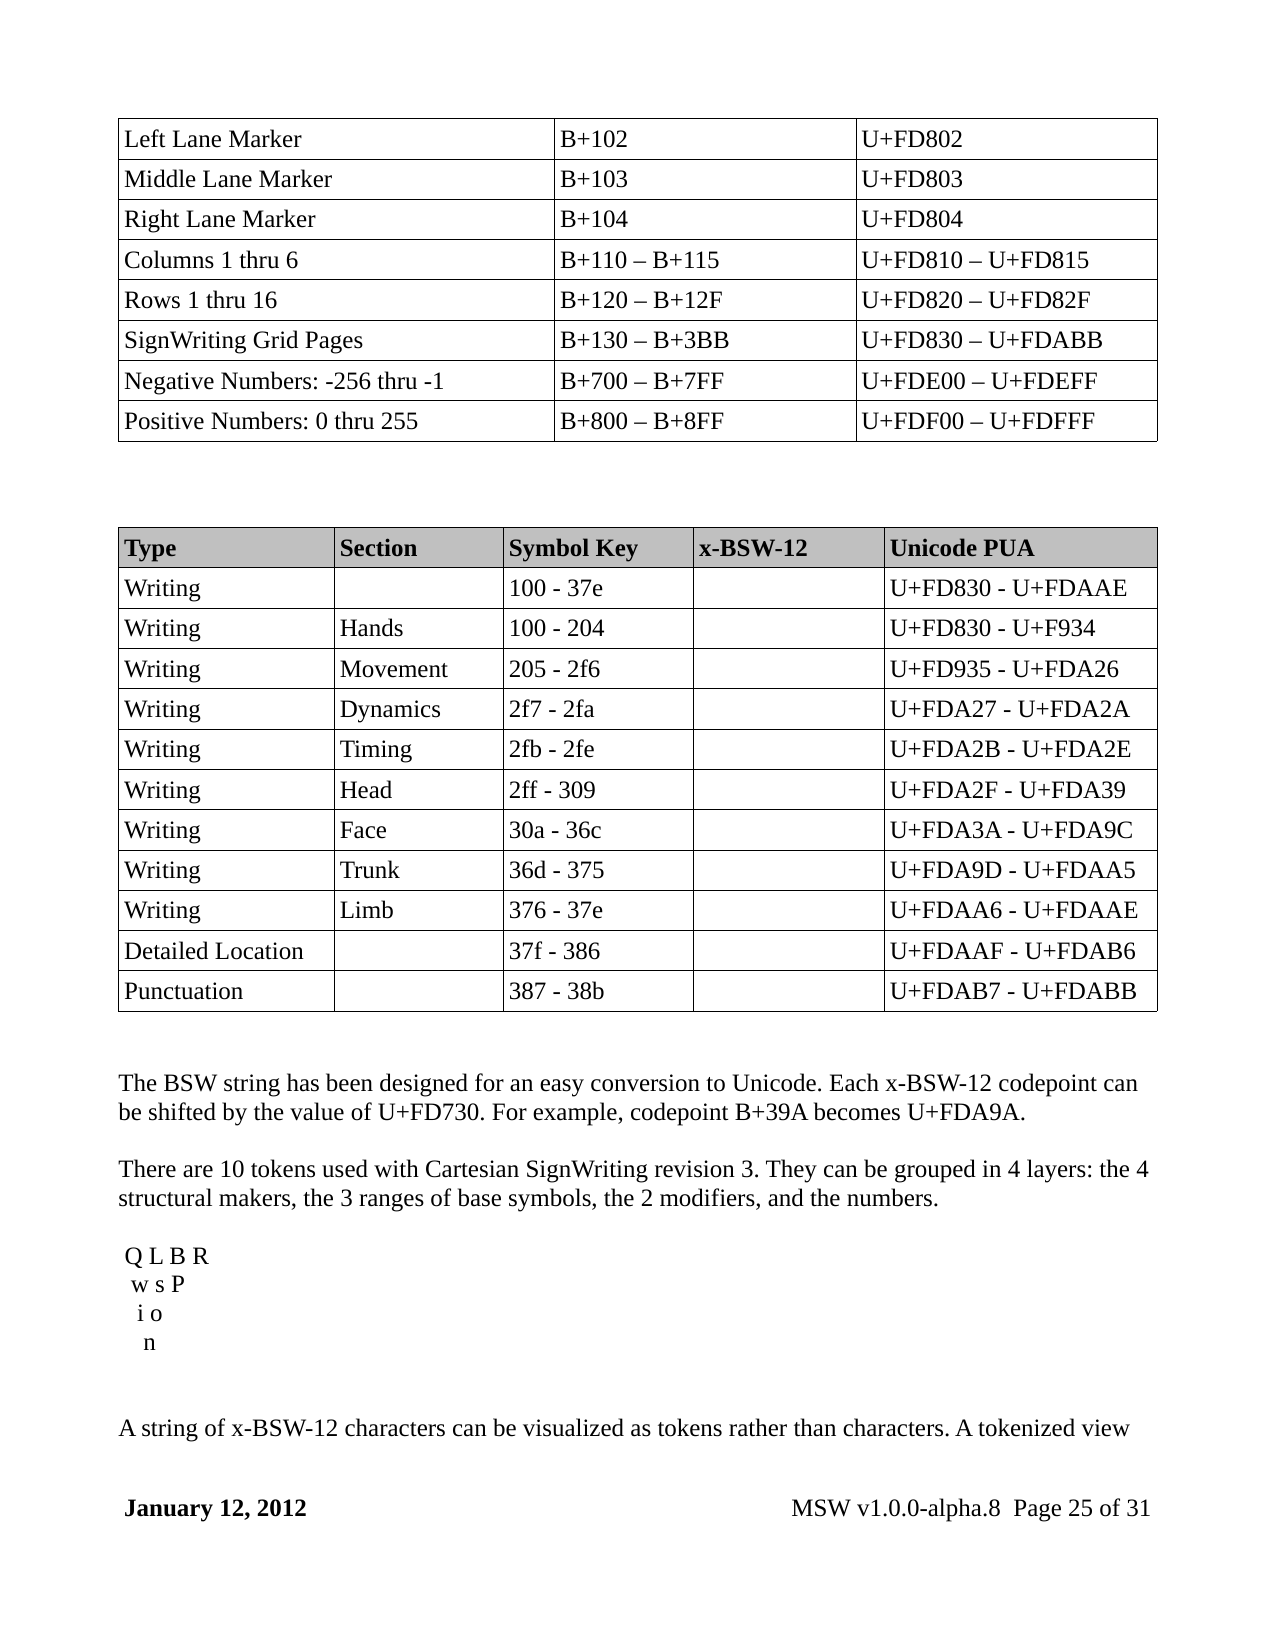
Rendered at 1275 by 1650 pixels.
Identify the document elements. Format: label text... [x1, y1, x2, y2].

table_cell Detailed Location [119, 931, 334, 970]
table_cell Writing [119, 568, 334, 608]
table_cell [694, 891, 884, 930]
table_cell Movement [335, 649, 503, 688]
table_cell Writing [119, 689, 334, 728]
table_cell U+FDA27 - U+FDA2A [885, 689, 1157, 728]
table_cell Writing [119, 730, 334, 769]
table_header Section [335, 528, 503, 567]
table_cell Columns 1 thru 6 [119, 240, 554, 279]
table_cell Trunk [335, 851, 503, 890]
table_cell 2ff - 309 [504, 770, 693, 809]
table_cell U+FDA2F - U+FDA39 [885, 770, 1157, 809]
table_cell U+FDAB7 - U+FDABB [885, 971, 1157, 1011]
table_cell U+FD935 - U+FDA26 [885, 649, 1157, 688]
table_cell U+FD802 [857, 119, 1157, 158]
table_cell Hands [335, 609, 503, 648]
table_cell 30a - 36c [504, 810, 693, 849]
table_cell Positive Numbers: 0 thru 255 [119, 401, 554, 441]
table_cell [694, 649, 884, 688]
table_cell U+FD830 - U+F934 [885, 609, 1157, 648]
table_cell Middle Lane Marker [119, 160, 554, 199]
table_cell [694, 851, 884, 890]
table_cell [694, 931, 884, 970]
table_cell Writing [119, 649, 334, 688]
table_cell [694, 770, 884, 809]
table_cell Writing [119, 609, 334, 648]
text There are 10 tokens used with Cartesian SignWriting revision 3. They can be grouped in 4 layers: the 4 structural makers, the 3 ranges of base symbols, the 2 modifiers, and the numbers. [118, 1154, 1157, 1212]
table_cell [694, 609, 884, 648]
table_cell 205 - 2f6 [504, 649, 693, 688]
table_cell Face [335, 810, 503, 849]
table_cell [335, 971, 503, 1011]
table_cell Left Lane Marker [119, 119, 554, 158]
table_cell Writing [119, 770, 334, 809]
table_cell [694, 730, 884, 769]
table_cell 2f7 - 2fa [504, 689, 693, 728]
table_cell U+FDA3A - U+FDA9C [885, 810, 1157, 849]
table_cell U+FD810 – U+FD815 [857, 240, 1157, 279]
table_cell B+104 [555, 200, 856, 239]
table_cell U+FDA9D - U+FDAA5 [885, 851, 1157, 890]
text The BSW string has been designed for an easy conversion to Unicode. Each x-BSW-12 codepoint can be shifted by the value of U+FD730. For example, codepoint B+39A becomes U+FDA9A. [118, 1068, 1157, 1126]
table_cell U+FDF00 – U+FDFFF [857, 401, 1157, 441]
table_cell Dynamics [335, 689, 503, 728]
table_header Symbol Key [504, 528, 693, 567]
table_cell U+FD820 – U+FD82F [857, 280, 1157, 320]
table_cell 36d - 375 [504, 851, 693, 890]
table_cell U+FD830 - U+FDAAE [885, 568, 1157, 608]
table_cell Writing [119, 891, 334, 930]
text w s P [118, 1269, 1157, 1298]
table_cell B+130 – B+3BB [555, 321, 856, 360]
table_cell Punctuation [119, 971, 334, 1011]
table_cell U+FD804 [857, 200, 1157, 239]
table_header Unicode PUA [885, 528, 1157, 567]
table_cell U+FD803 [857, 160, 1157, 199]
table_cell Right Lane Marker [119, 200, 554, 239]
table_cell [694, 689, 884, 728]
table_cell 100 - 204 [504, 609, 693, 648]
table_cell 387 - 38b [504, 971, 693, 1011]
text Q L B R [118, 1241, 1157, 1269]
table_cell SignWriting Grid Pages [119, 321, 554, 360]
text A string of x-BSW-12 characters can be visualized as tokens rather than characters. A tokenized view [118, 1413, 1157, 1442]
table_cell Limb [335, 891, 503, 930]
table_cell Writing [119, 851, 334, 890]
table_cell [335, 568, 503, 608]
text n [118, 1327, 1157, 1356]
table_header Type [119, 528, 334, 567]
table_cell U+FDAAF - U+FDAB6 [885, 931, 1157, 970]
text i o [118, 1298, 1157, 1327]
table_cell 376 - 37e [504, 891, 693, 930]
table_cell Writing [119, 810, 334, 849]
table_cell B+110 – B+115 [555, 240, 856, 279]
table_cell [694, 810, 884, 849]
table_cell U+FDAA6 - U+FDAAE [885, 891, 1157, 930]
table_cell B+800 – B+8FF [555, 401, 856, 441]
table_cell [335, 931, 503, 970]
table_cell Timing [335, 730, 503, 769]
table_cell Rows 1 thru 16 [119, 280, 554, 320]
table_cell 37f - 386 [504, 931, 693, 970]
table_cell 100 - 37e [504, 568, 693, 608]
table_cell U+FDE00 – U+FDEFF [857, 361, 1157, 400]
table_cell B+102 [555, 119, 856, 158]
table_cell Negative Numbers: -256 thru -1 [119, 361, 554, 400]
table_cell U+FD830 – U+FDABB [857, 321, 1157, 360]
table_cell B+103 [555, 160, 856, 199]
table_cell B+700 – B+7FF [555, 361, 856, 400]
table_cell [694, 568, 884, 608]
table_cell Head [335, 770, 503, 809]
table_cell B+120 – B+12F [555, 280, 856, 320]
table_cell [694, 971, 884, 1011]
table_cell 2fb - 2fe [504, 730, 693, 769]
table_header x-BSW-12 [694, 528, 884, 567]
table_cell U+FDA2B - U+FDA2E [885, 730, 1157, 769]
